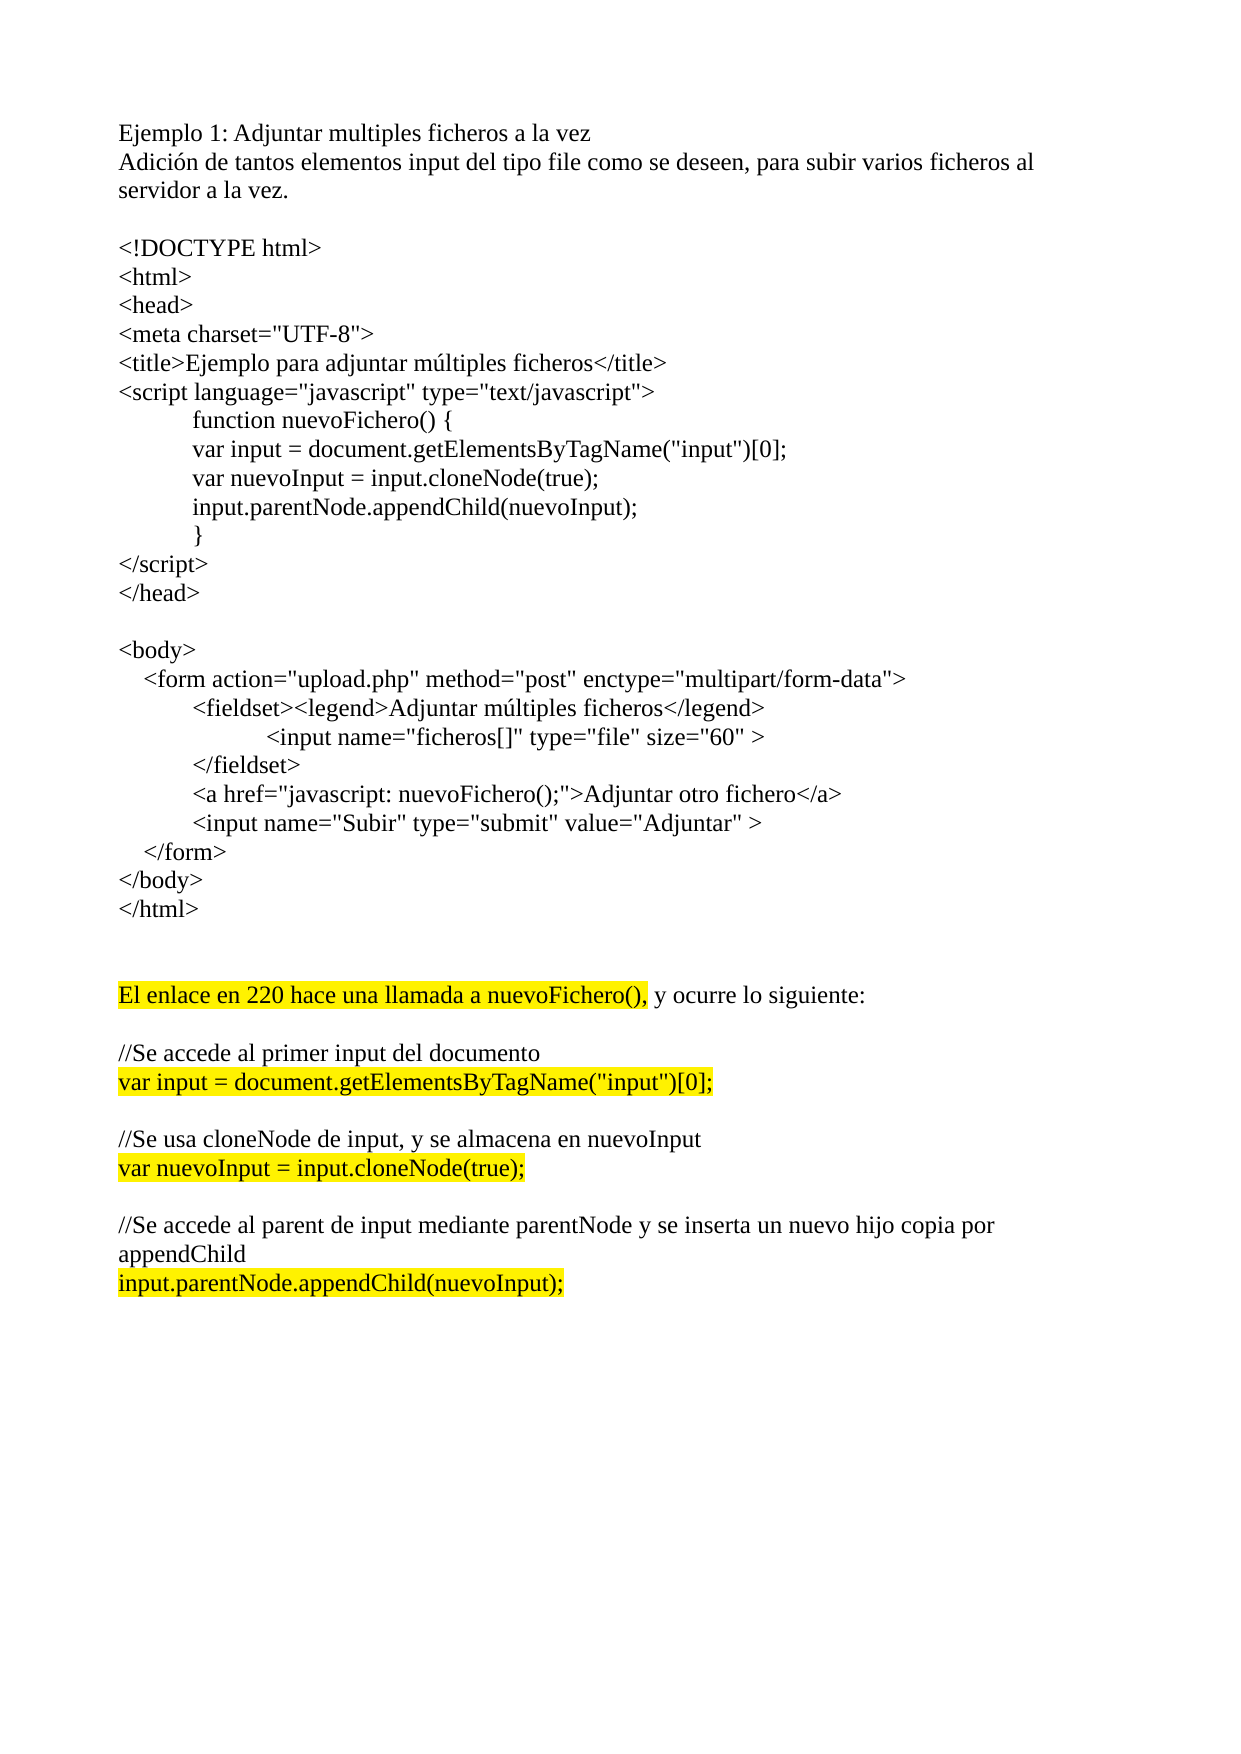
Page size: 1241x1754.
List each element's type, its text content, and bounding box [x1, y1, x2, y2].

text El enlace en 220 hace una llamada a nuevoFichero(), y ocurre lo siguiente: [118, 981, 1122, 1009]
text <script language="javascript" type="text/javascript"> [118, 377, 1122, 406]
text <form action="upload.php" method="post" enctype="multipart/form-data"> [118, 664, 1122, 693]
text <head> [118, 291, 1122, 319]
text </body> [118, 866, 1122, 894]
text </form> [118, 837, 1122, 866]
text } [118, 521, 1122, 549]
text <input name="Subir" type="submit" value="Adjuntar" > [118, 808, 1122, 837]
text <html> [118, 262, 1122, 291]
text var nuevoInput = input.cloneNode(true); [118, 1153, 1122, 1182]
text //Se usa cloneNode de input, y se almacena en nuevoInput [118, 1124, 1122, 1153]
text <body> [118, 636, 1122, 664]
text <a href="javascript: nuevoFichero();">Adjuntar otro fichero</a> [118, 779, 1122, 808]
text Ejemplo 1: Adjuntar multiples ficheros a la vez [118, 118, 1122, 147]
text </head> [118, 578, 1122, 607]
text Adición de tantos elementos input del tipo file como se deseen, para subir varios ficheros al servidor a la vez. [118, 147, 1122, 204]
text function nuevoFichero() { [118, 406, 1122, 434]
text <fieldset><legend>Adjuntar múltiples ficheros</legend> [118, 693, 1122, 722]
text //Se accede al primer input del documento [118, 1038, 1122, 1067]
text <title>Ejemplo para adjuntar múltiples ficheros</title> [118, 348, 1122, 377]
text </script> [118, 549, 1122, 578]
text input.parentNode.appendChild(nuevoInput); [118, 492, 1122, 521]
text </html> [118, 894, 1122, 923]
text var input = document.getElementsByTagName("input")[0]; [118, 1067, 1122, 1096]
text //Se accede al parent de input mediante parentNode y se inserta un nuevo hijo copia por appendChild [118, 1211, 1122, 1268]
text input.parentNode.appendChild(nuevoInput); [118, 1268, 1122, 1297]
text var input = document.getElementsByTagName("input")[0]; [118, 434, 1122, 463]
text <!DOCTYPE html> [118, 233, 1122, 262]
text var nuevoInput = input.cloneNode(true); [118, 463, 1122, 492]
text </fieldset> [118, 751, 1122, 779]
text <meta charset="UTF-8"> [118, 319, 1122, 348]
text <input name="ficheros[]" type="file" size="60" > [118, 722, 1122, 751]
